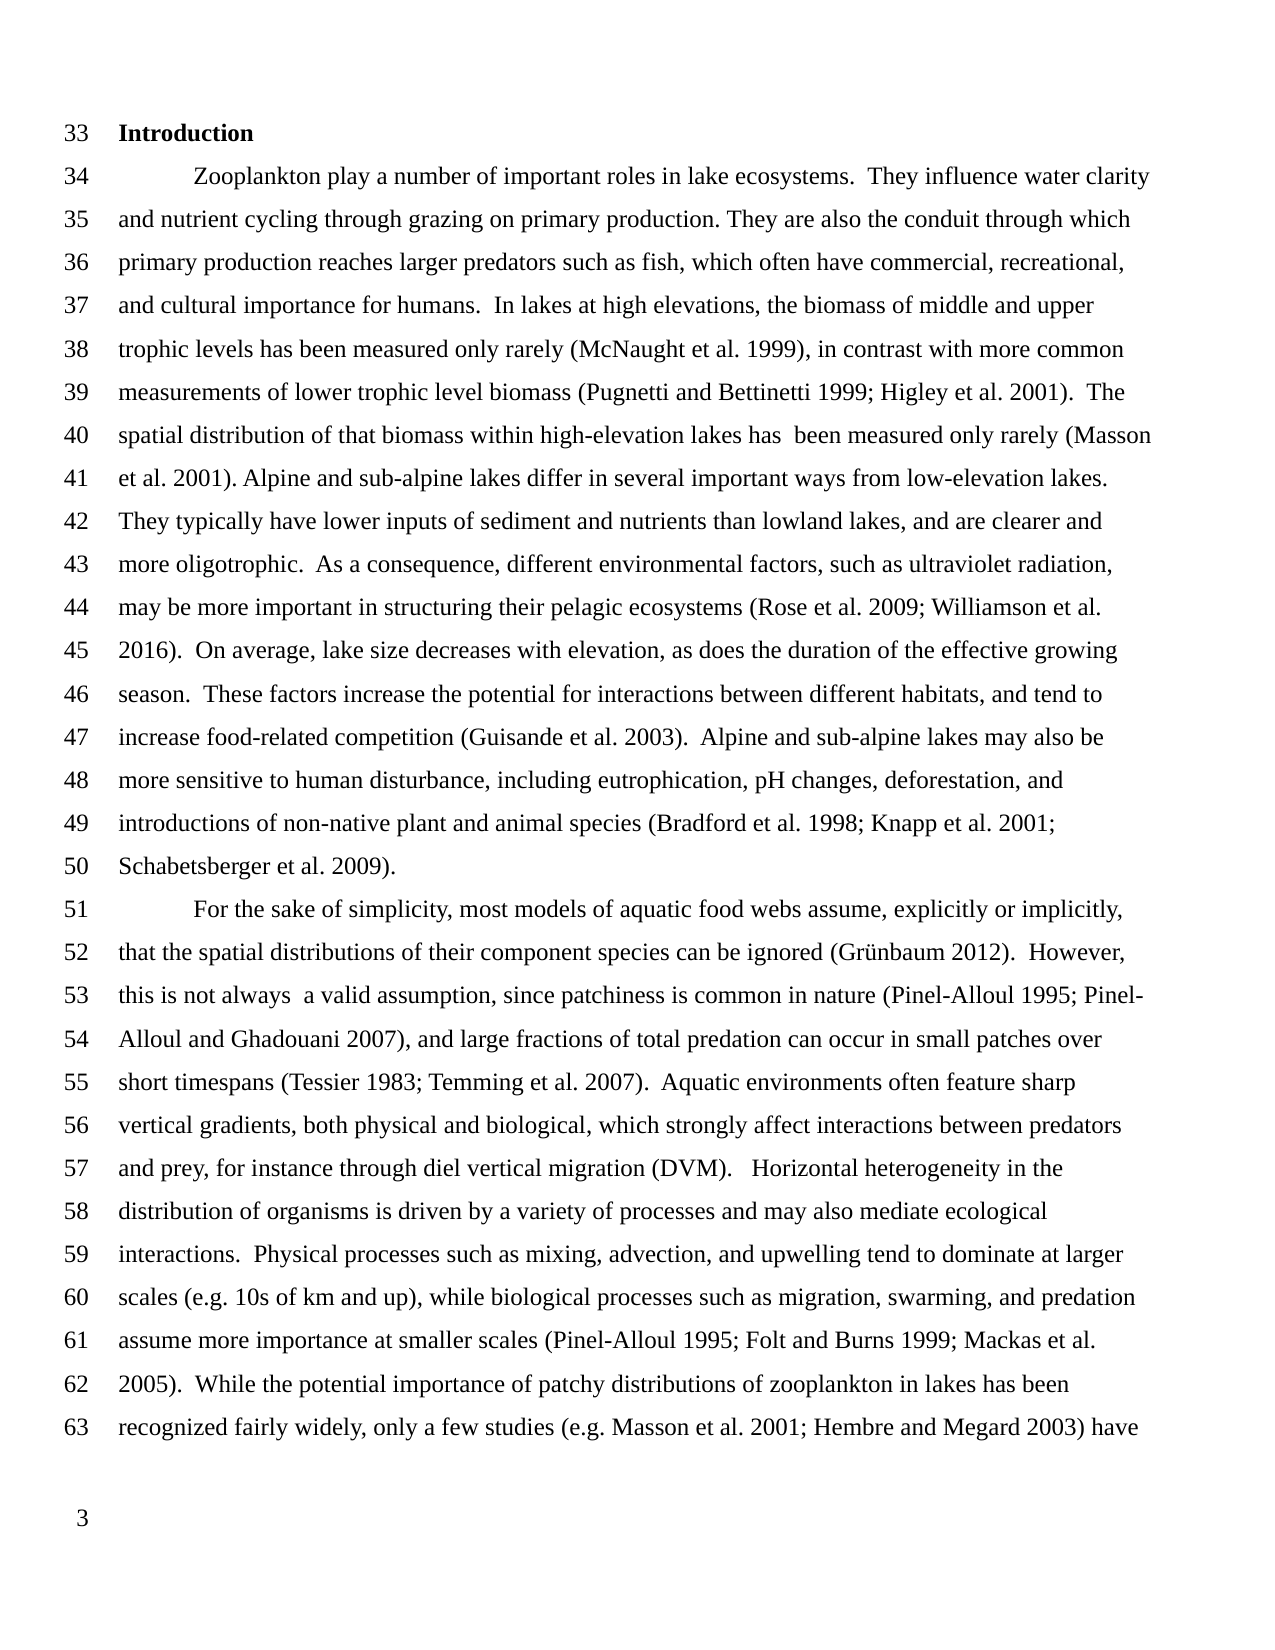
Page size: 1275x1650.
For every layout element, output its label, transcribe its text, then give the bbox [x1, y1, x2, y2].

text For the sake of simplicity, most models of aquatic food webs assume, explicitly or implicitly, that the spatial distributions of their component species can be ignored (Grünbaum 2012)⁠. However, this is not always a valid assumption, since patchiness is common in nature (Pinel-Alloul 1995; Pinel-Alloul and Ghadouani 2007)⁠, and large fractions of total predation can occur in small patches over short timespans (Tessier 1983; Temming et al. 2007)⁠. Aquatic environments often feature sharp vertical gradients, both physical and biological, which strongly affect interactions between predators and prey, for instance through diel vertical migration (DVM). Horizontal heterogeneity in the distribution of organisms is driven by a variety of processes and may also mediate ecological interactions. Physical processes such as mixing, advection, and upwelling tend to dominate at larger scales (e.g. 10s of km and up), while biological processes such as migration, swarming, and predation assume more importance at smaller scales (Pinel-Alloul 1995; Folt and Burns 1999; Mackas et al. 2005)⁠. While the potential importance of patchy distributions of zooplankton in lakes has been recognized fairly widely, only a few studies (e.g. Masson et al. 2001; Hembre and Megard 2003)⁠ have [118, 894, 1157, 1441]
text Introduction [118, 118, 1157, 147]
text Zooplankton play a number of important roles in lake ecosystems. They influence water clarity and nutrient cycling through grazing on primary production. They are also the conduit through which primary production reaches larger predators such as fish, which often have commercial, recreational, and cultural importance for humans. In lakes at high elevations, the biomass of middle and upper trophic levels has been measured only rarely (McNaught et al. 1999)⁠, in contrast with more common measurements of lower trophic level biomass (Pugnetti and Bettinetti 1999; Higley et al. 2001)⁠. The spatial distribution of that biomass within high-elevation lakes has been measured only rarely (Masson et al. 2001)⁠. Alpine and sub-alpine lakes differ in several important ways from low-elevation lakes. They typically have lower inputs of sediment and nutrients than lowland lakes, and are clearer and more oligotrophic. As a consequence, different environmental factors, such as ultraviolet radiation, may be more important in structuring their pelagic ecosystems (Rose et al. 2009; Williamson et al. 2016)⁠. On average, lake size decreases with elevation, as does the duration of the effective growing season. These factors increase the potential for interactions between different habitats, and tend to increase food-related competition (Guisande et al. 2003)⁠. Alpine and sub-alpine lakes may also be more sensitive to human disturbance, including eutrophication, pH changes, deforestation, and introductions of non-native plant and animal species (Bradford et al. 1998; Knapp et al. 2001; Schabetsberger et al. 2009)⁠. [118, 161, 1157, 880]
